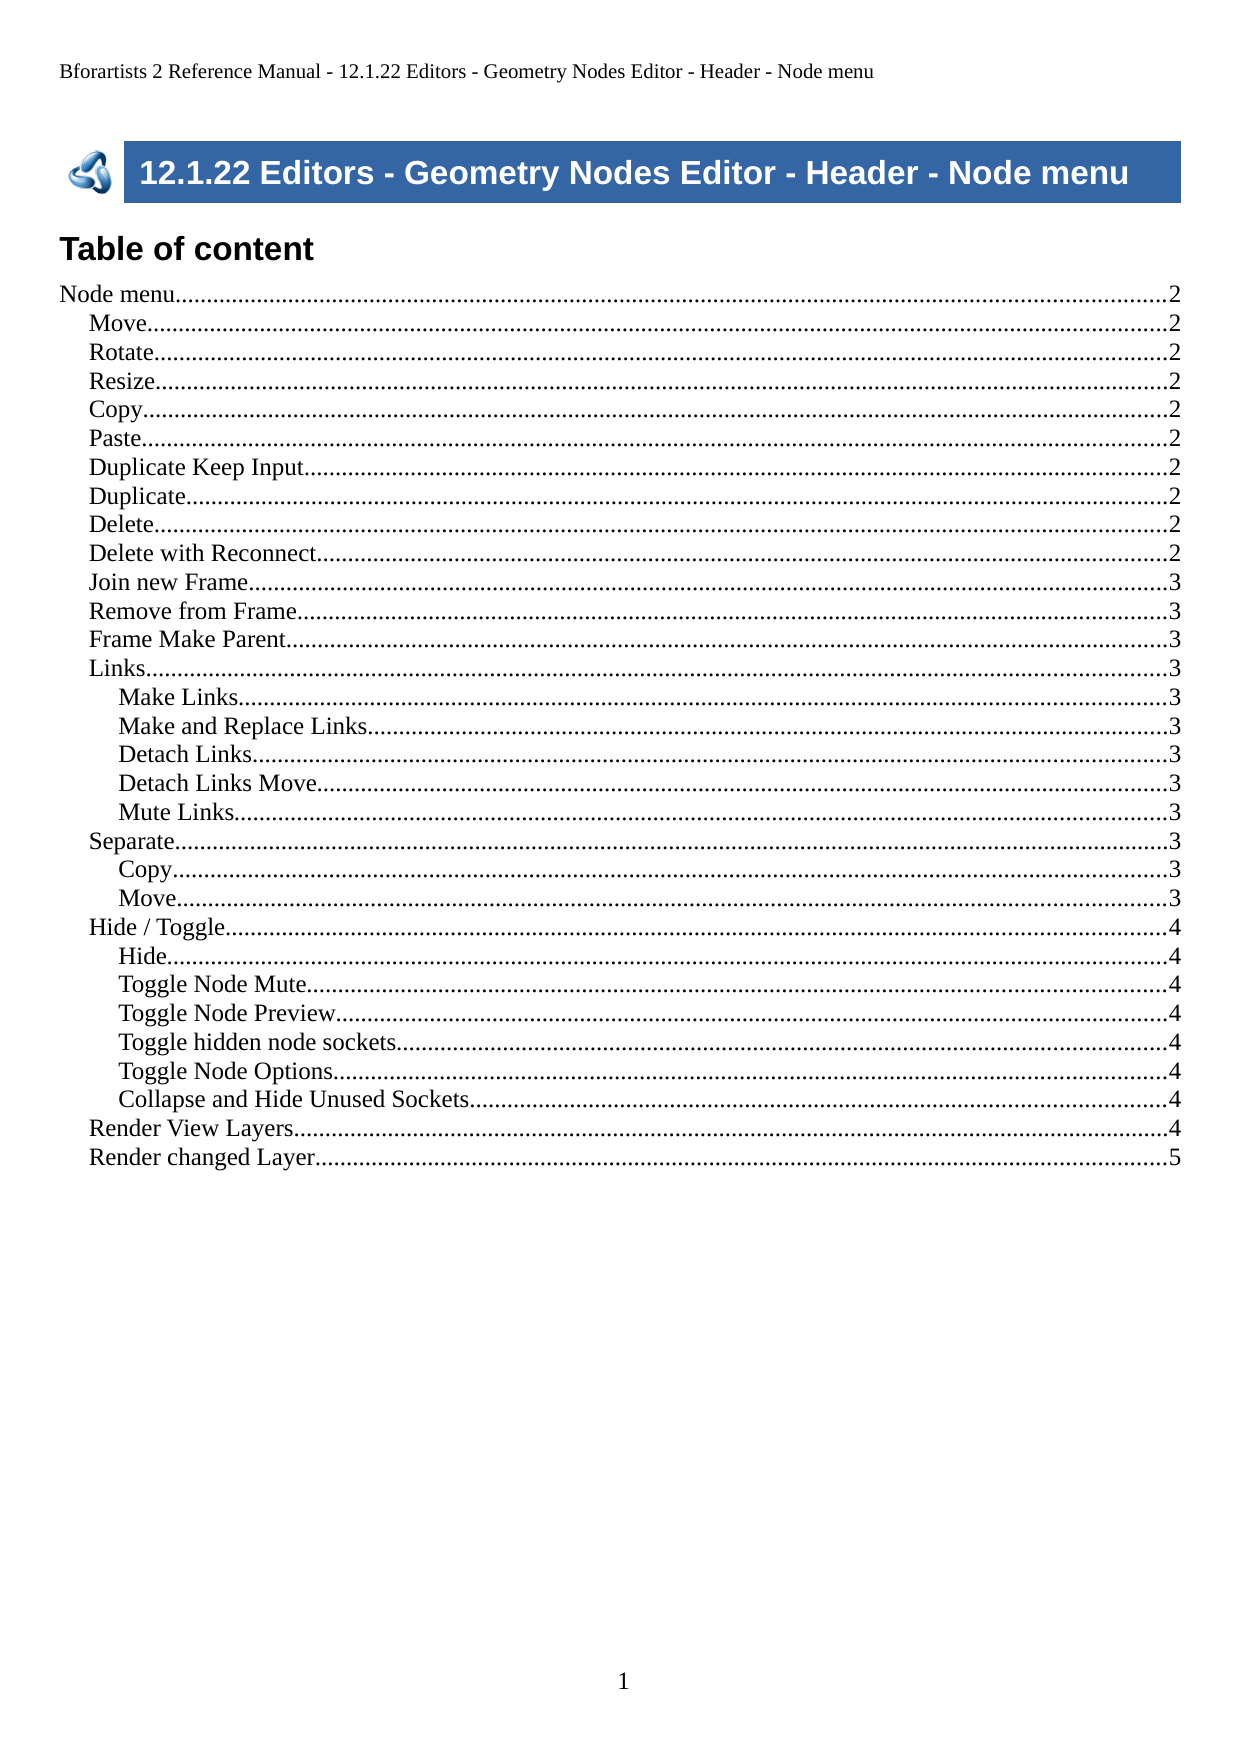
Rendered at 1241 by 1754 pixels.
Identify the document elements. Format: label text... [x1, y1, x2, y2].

text Copy 3 [118, 854, 1181, 883]
text Copy 2 [88, 394, 1181, 423]
text Render View Layers 4 [88, 1113, 1181, 1142]
text Remove from Frame 3 [88, 596, 1181, 624]
text Toggle Node Mute 4 [118, 969, 1181, 998]
text Mute Links 3 [118, 797, 1181, 826]
text Collapse and Hide Unused Sockets 4 [118, 1084, 1181, 1113]
table_header 12.1.22 Editors - Geometry Nodes Editor - Header - Node menu [124, 141, 1181, 203]
text Duplicate 2 [88, 481, 1181, 509]
text Node menu 2 [59, 279, 1181, 308]
picture [65, 147, 114, 197]
text Move 2 [88, 308, 1181, 337]
text Links 3 [88, 653, 1181, 682]
subtitle Table of content [59, 228, 1181, 267]
text Duplicate Keep Input 2 [88, 452, 1181, 481]
text Frame Make Parent 3 [88, 624, 1181, 653]
text Render changed Layer 5 [88, 1142, 1181, 1171]
text Delete with Reconnect 2 [88, 538, 1181, 567]
text Detach Links Move 3 [118, 768, 1181, 797]
text Paste 2 [88, 423, 1181, 452]
text Resize 2 [88, 366, 1181, 394]
table_header [59, 141, 124, 203]
text Toggle Node Options 4 [118, 1056, 1181, 1084]
text Join new Frame 3 [88, 567, 1181, 596]
text Move 3 [118, 883, 1181, 912]
text Hide 4 [118, 941, 1181, 969]
text Make and Replace Links 3 [118, 711, 1181, 739]
text Make Links 3 [118, 682, 1181, 711]
text Hide / Toggle 4 [88, 912, 1181, 941]
text Delete 2 [88, 509, 1181, 538]
text Detach Links 3 [118, 739, 1181, 768]
text Toggle Node Preview 4 [118, 998, 1181, 1027]
text Toggle hidden node sockets 4 [118, 1027, 1181, 1056]
text Separate 3 [88, 826, 1181, 854]
text Rotate 2 [88, 337, 1181, 366]
